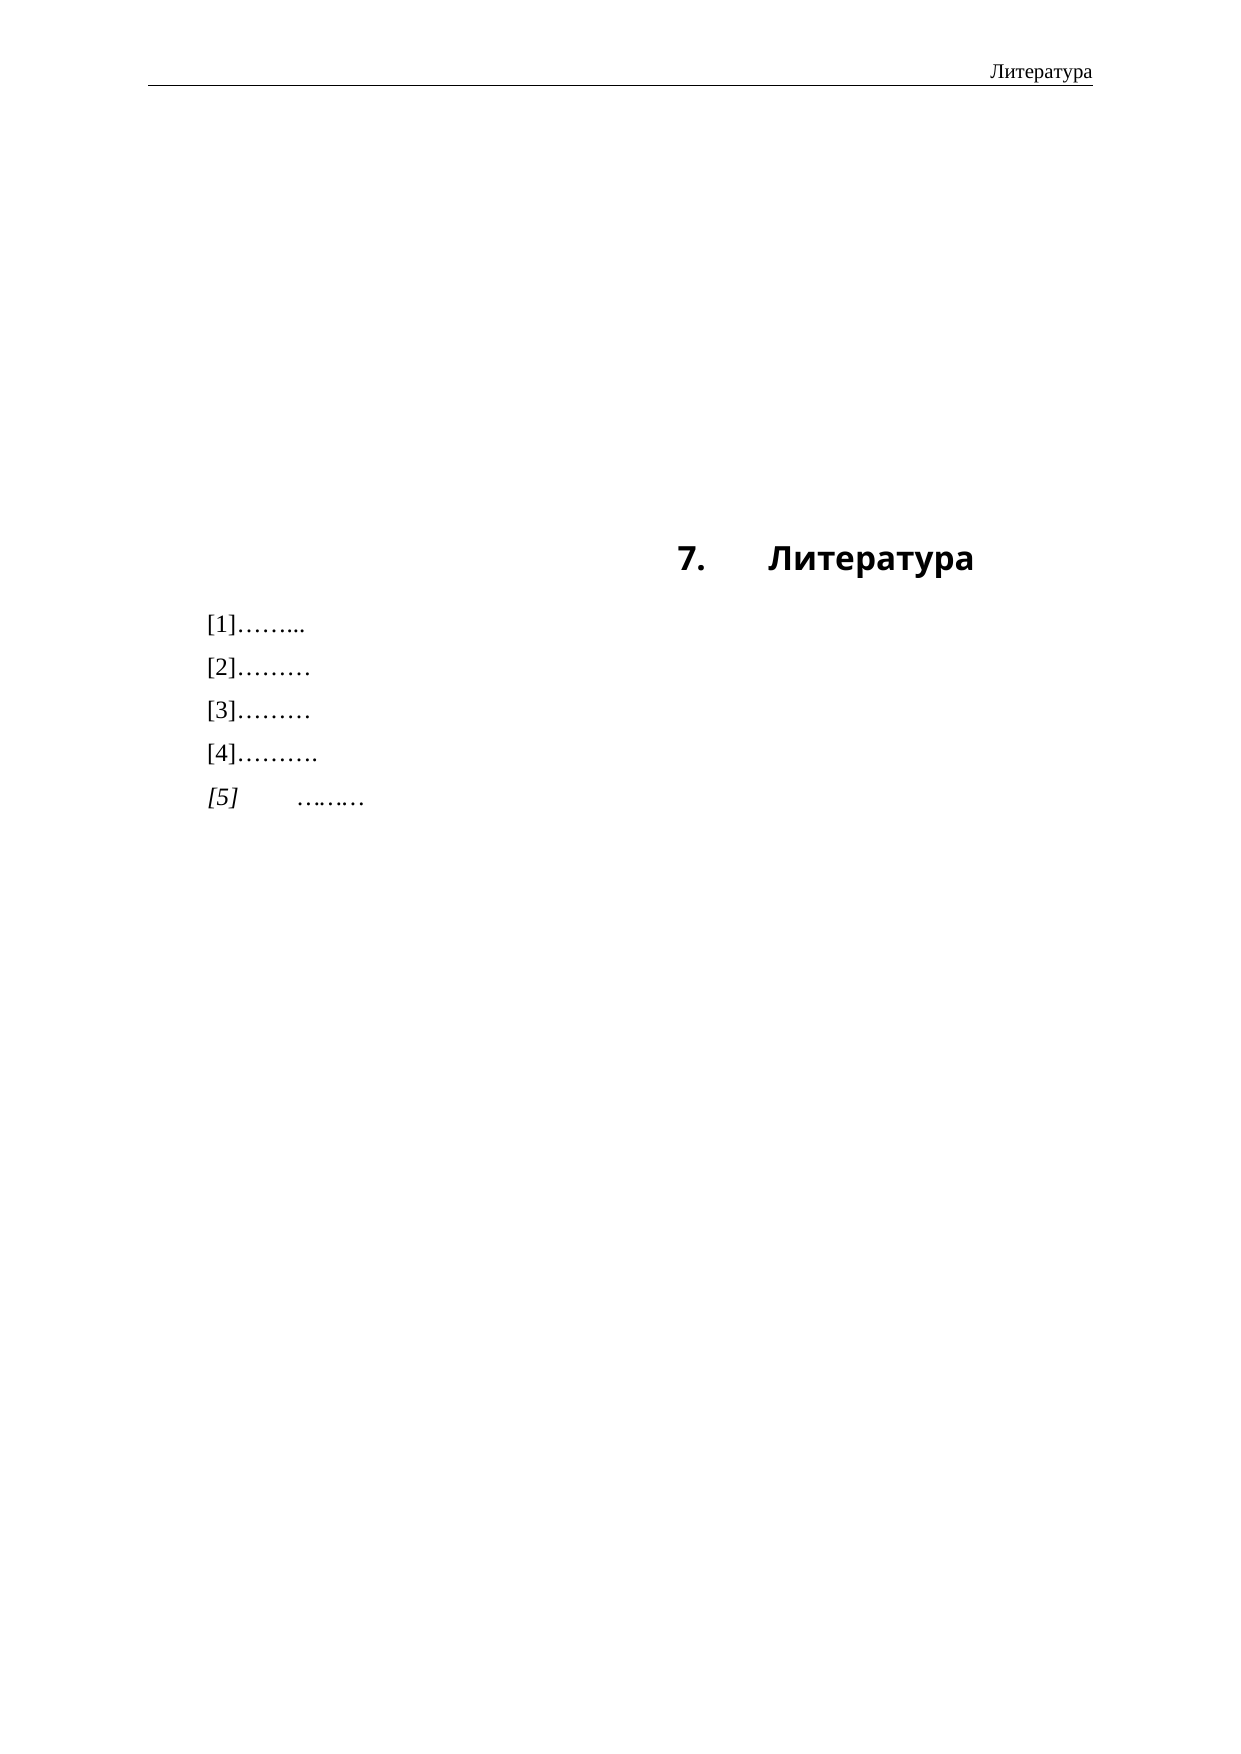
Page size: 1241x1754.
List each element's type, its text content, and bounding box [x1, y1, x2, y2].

list ……… [207, 652, 1093, 681]
list ……… [207, 782, 1093, 810]
list ……... [207, 609, 1093, 638]
list ……… [207, 695, 1093, 724]
subtitle Литература [148, 535, 974, 580]
list ………. [207, 738, 1093, 767]
